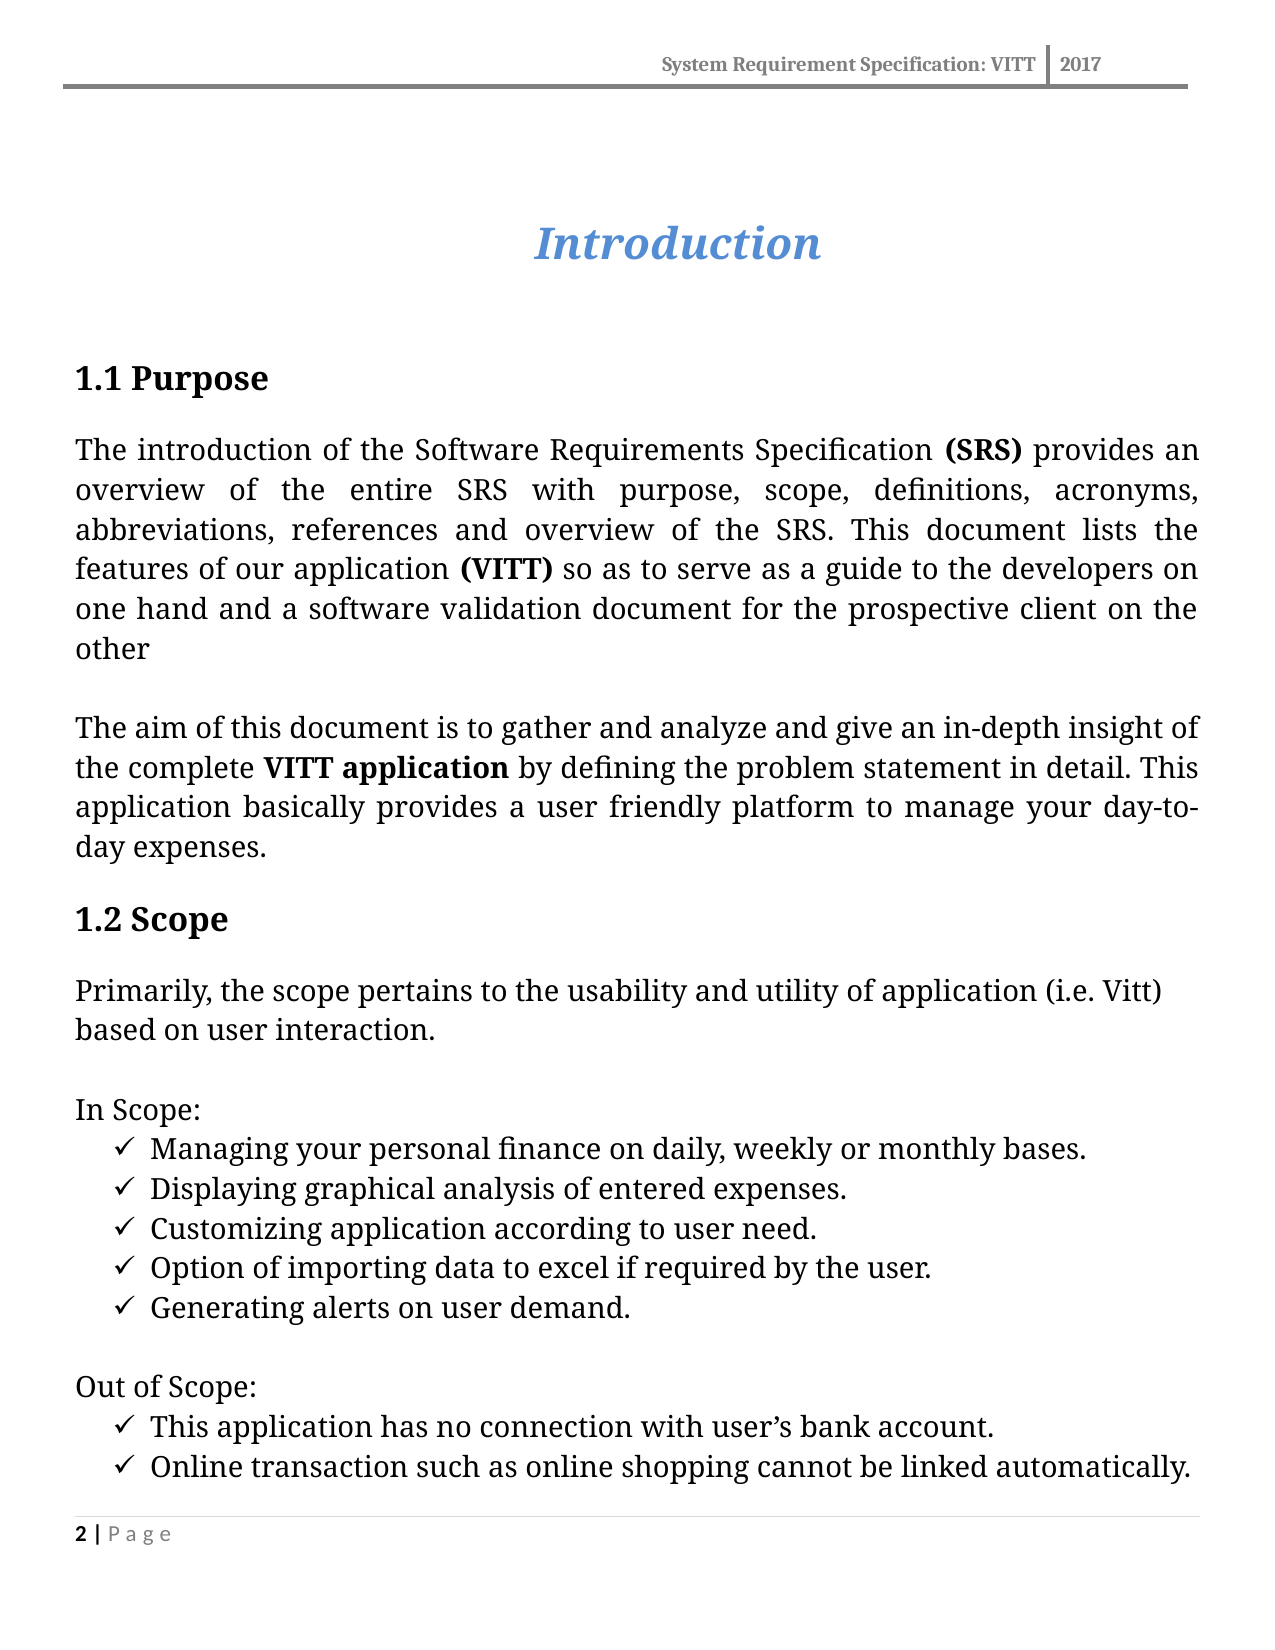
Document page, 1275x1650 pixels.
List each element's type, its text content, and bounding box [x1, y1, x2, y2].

list Displaying graphical analysis of entered expenses. [112, 1168, 1200, 1208]
list Customizing application according to user need. [112, 1208, 1200, 1248]
subtitle 1.2 Scope [75, 895, 1200, 941]
list Generating alerts on user demand. [112, 1287, 1200, 1327]
text The introduction of the Software Requirements Specification (SRS) provides an overview of the entire SRS with purpose, scope, definitions, acronyms, abbreviations, references and overview of the SRS. This document lists the features of our application (VITT) so as to serve as a guide to the developers on one hand and a software validation document for the prospective client on the other [75, 429, 1200, 668]
list Option of importing data to excel if required by the user. [112, 1248, 1200, 1287]
text The aim of this document is to gather and analyze and give an in-depth insight of the complete VITT application by defining the problem statement in detail. This application basically provides a user friendly platform to manage your day-to-day expenses. [75, 707, 1200, 866]
text In Scope: [75, 1089, 1200, 1129]
list This application has no connection with user’s bank account. [112, 1406, 1200, 1446]
text Primarily, the scope pertains to the usability and utility of application (i.e. Vitt) based on user interaction. [75, 970, 1200, 1049]
list Managing your personal finance on daily, weekly or monthly bases. [112, 1129, 1200, 1168]
subtitle Introduction [112, 212, 1200, 272]
list Online transaction such as online shopping cannot be linked automatically. [112, 1446, 1200, 1486]
text Out of Scope: [75, 1367, 1200, 1406]
subtitle 1.1 Purpose [75, 355, 1200, 400]
